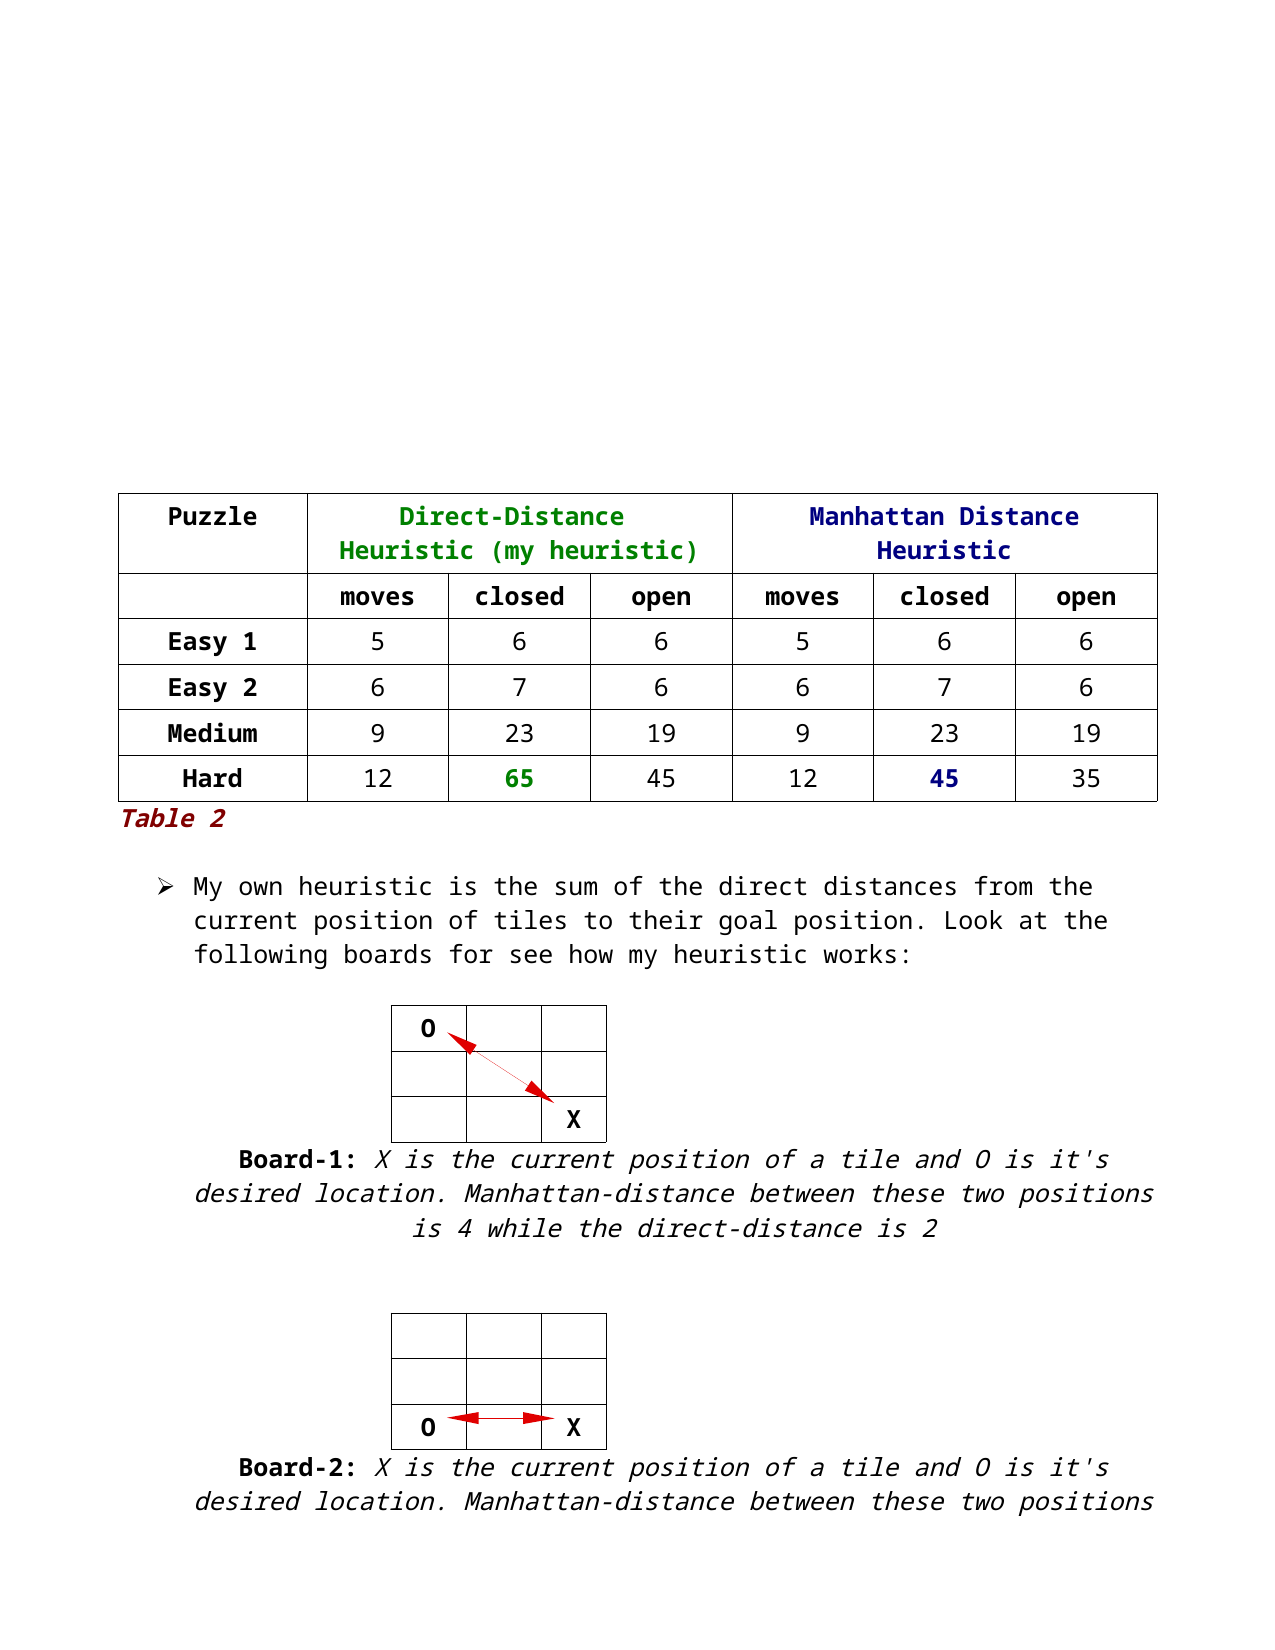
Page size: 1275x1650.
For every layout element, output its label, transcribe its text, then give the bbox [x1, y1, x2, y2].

table_cell [392, 1052, 466, 1096]
table_cell 6 [733, 665, 873, 709]
table_cell 45 [591, 756, 732, 801]
table_cell X [542, 1097, 606, 1142]
table_cell moves [308, 574, 448, 618]
table_cell Hard [119, 756, 307, 801]
table_cell O [392, 1405, 466, 1449]
table_cell [479, 1052, 541, 1089]
table_header Manhattan Distance Heuristic [733, 494, 1157, 572]
table_cell moves [733, 574, 873, 618]
table_header [467, 1314, 541, 1358]
table_cell 6 [591, 619, 732, 664]
table_cell X [542, 1405, 606, 1449]
text Board-1: X is the current position of a tile and O is it's desired location. Manhattan-distance between these two positions is 4 while the direct-distance is 2 [192, 1142, 1157, 1244]
table_cell Medium [119, 710, 307, 755]
table_cell closed [449, 574, 590, 618]
table_cell [467, 1359, 541, 1404]
table_cell 5 [308, 619, 448, 664]
text Table 2 [118, 802, 1157, 835]
table_cell [392, 1359, 466, 1404]
text Board-2: X is the current position of a tile and O is it's desired location. Manhattan-distance between these two positions [192, 1449, 1157, 1517]
table_cell 35 [1016, 756, 1157, 801]
table_cell [542, 1359, 606, 1404]
table_cell [467, 1405, 541, 1418]
table_cell 6 [1016, 619, 1157, 664]
table_cell 19 [591, 710, 732, 755]
list My own heuristic is the sum of the direct distances from the current position of tiles to their goal position. Look at the following boards for see how my heuristic works: [156, 869, 1157, 971]
table_cell 12 [308, 756, 448, 801]
table_cell 45 [874, 756, 1015, 801]
table_cell 23 [874, 710, 1015, 755]
table_header [542, 1314, 606, 1358]
table_header [542, 1006, 606, 1051]
table_cell open [591, 574, 732, 618]
table_cell 5 [733, 619, 873, 664]
table_cell 6 [591, 665, 732, 709]
table_cell [467, 1097, 541, 1142]
table_cell 6 [308, 665, 448, 709]
table_cell 6 [874, 619, 1015, 664]
table_header O [392, 1006, 466, 1051]
table_cell [467, 1419, 541, 1449]
table_cell 7 [874, 665, 1015, 709]
table_cell 9 [733, 710, 873, 755]
table_cell [542, 1052, 606, 1096]
table_header Direct-Distance Heuristic (my heuristic) [308, 494, 732, 572]
table_cell 65 [449, 756, 590, 801]
table_cell open [1016, 574, 1157, 618]
table_cell 6 [449, 619, 590, 664]
table_cell Easy 2 [119, 665, 307, 709]
table_cell 6 [1016, 665, 1157, 709]
table_header [392, 1314, 466, 1358]
table_header Puzzle [119, 494, 307, 572]
table_cell [467, 1052, 535, 1096]
table_cell 12 [733, 756, 873, 801]
table_cell closed [874, 574, 1015, 618]
table_cell [392, 1097, 466, 1142]
table_header [467, 1006, 541, 1051]
table_cell 19 [1016, 710, 1157, 755]
table_cell 23 [449, 710, 590, 755]
table_cell [119, 574, 307, 618]
table_cell Easy 1 [119, 619, 307, 664]
table_cell 7 [449, 665, 590, 709]
table_cell 9 [308, 710, 448, 755]
